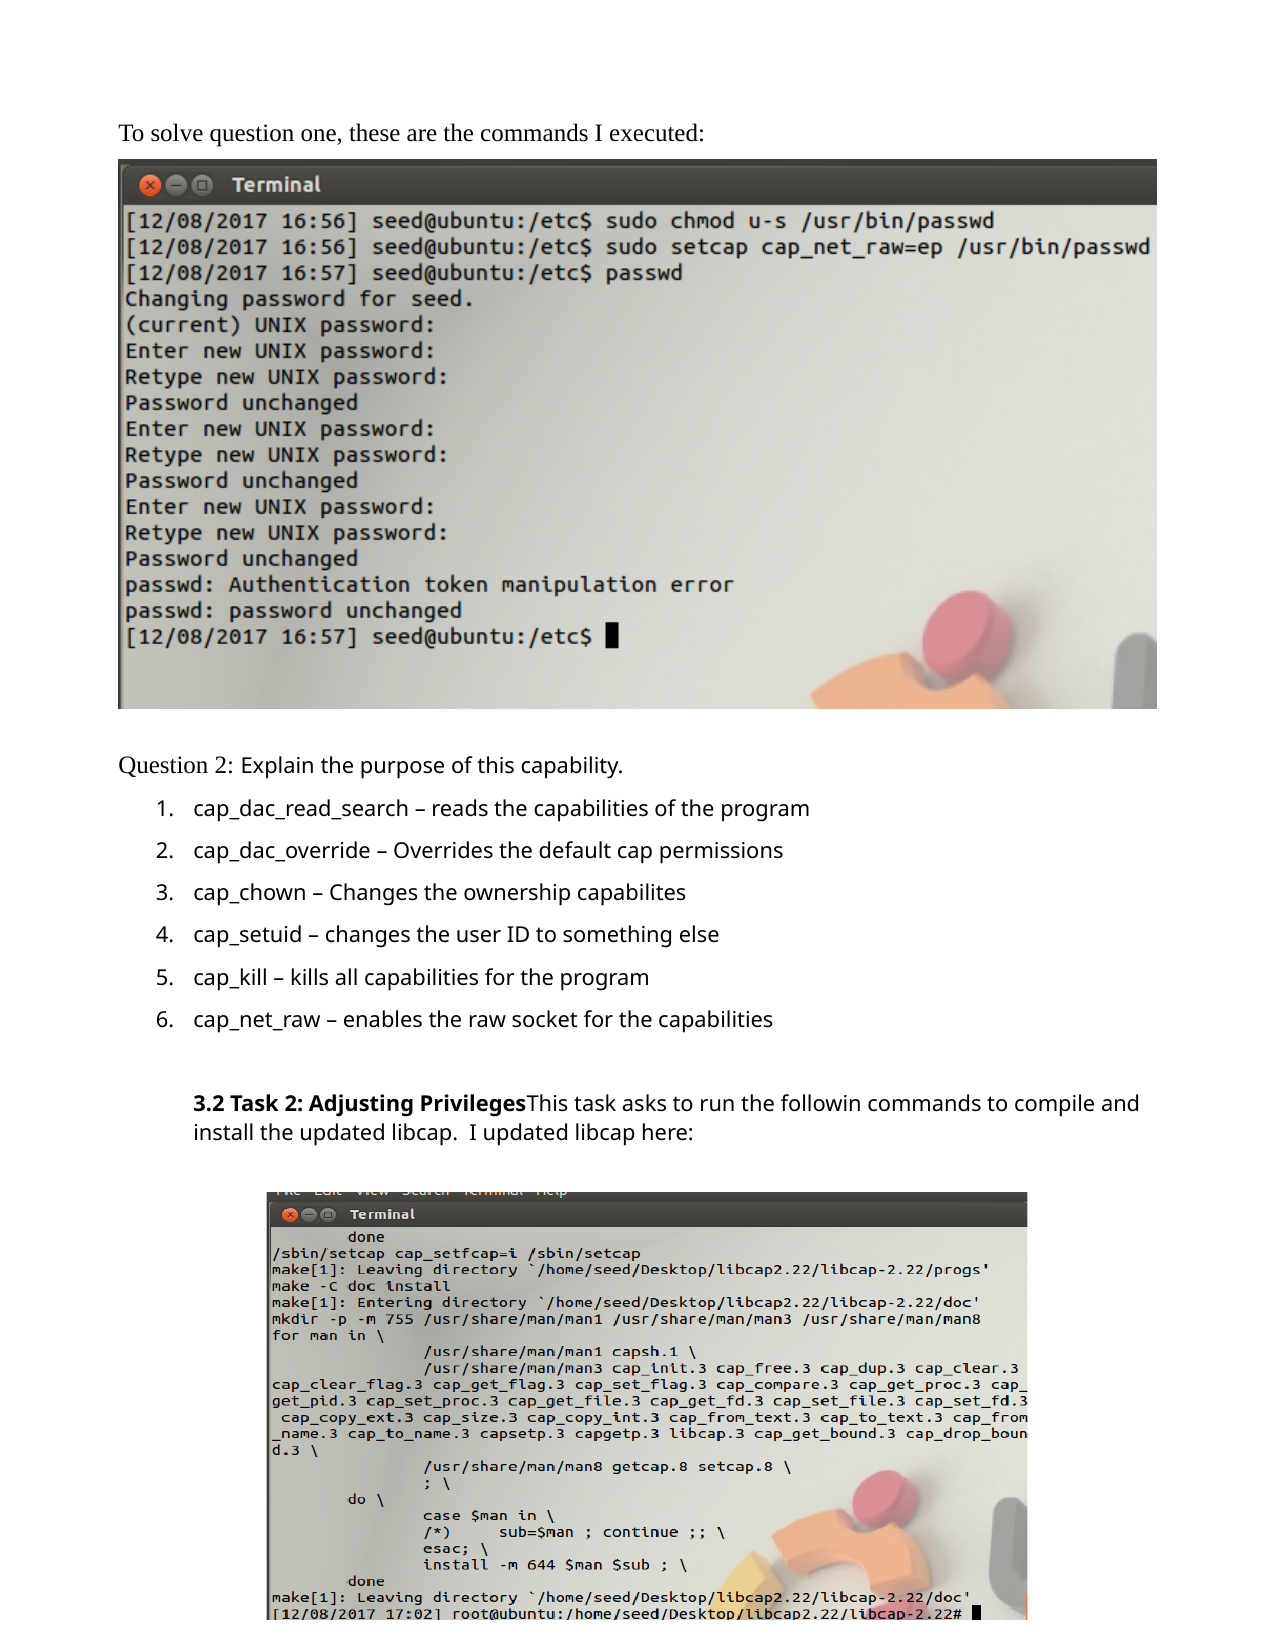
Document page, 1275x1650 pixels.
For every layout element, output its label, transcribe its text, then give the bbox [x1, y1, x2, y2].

list 3.2 Task 2: Adjusting PrivilegesThis task asks to run the followin commands to compile and install the updated libcap. I updated libcap here: [156, 1087, 1157, 1147]
list cap_net_raw – enables the raw socket for the capabilities [156, 1004, 1157, 1034]
list cap_dac_read_search – reads the capabilities of the program [156, 792, 1157, 822]
list cap_setuid – changes the user ID to something else [156, 919, 1157, 949]
picture [266, 1192, 1028, 1620]
list cap_chown – Changes the ownership capabilites [156, 877, 1157, 907]
text Question 2: Explain the purpose of this capability. [118, 750, 1157, 780]
list cap_dac_override – Overrides the default cap permissions [156, 835, 1157, 864]
list cap_kill – kills all capabilities for the program [156, 962, 1157, 991]
text To solve question one, these are the commands I executed: [118, 118, 1157, 147]
picture [118, 159, 1157, 709]
